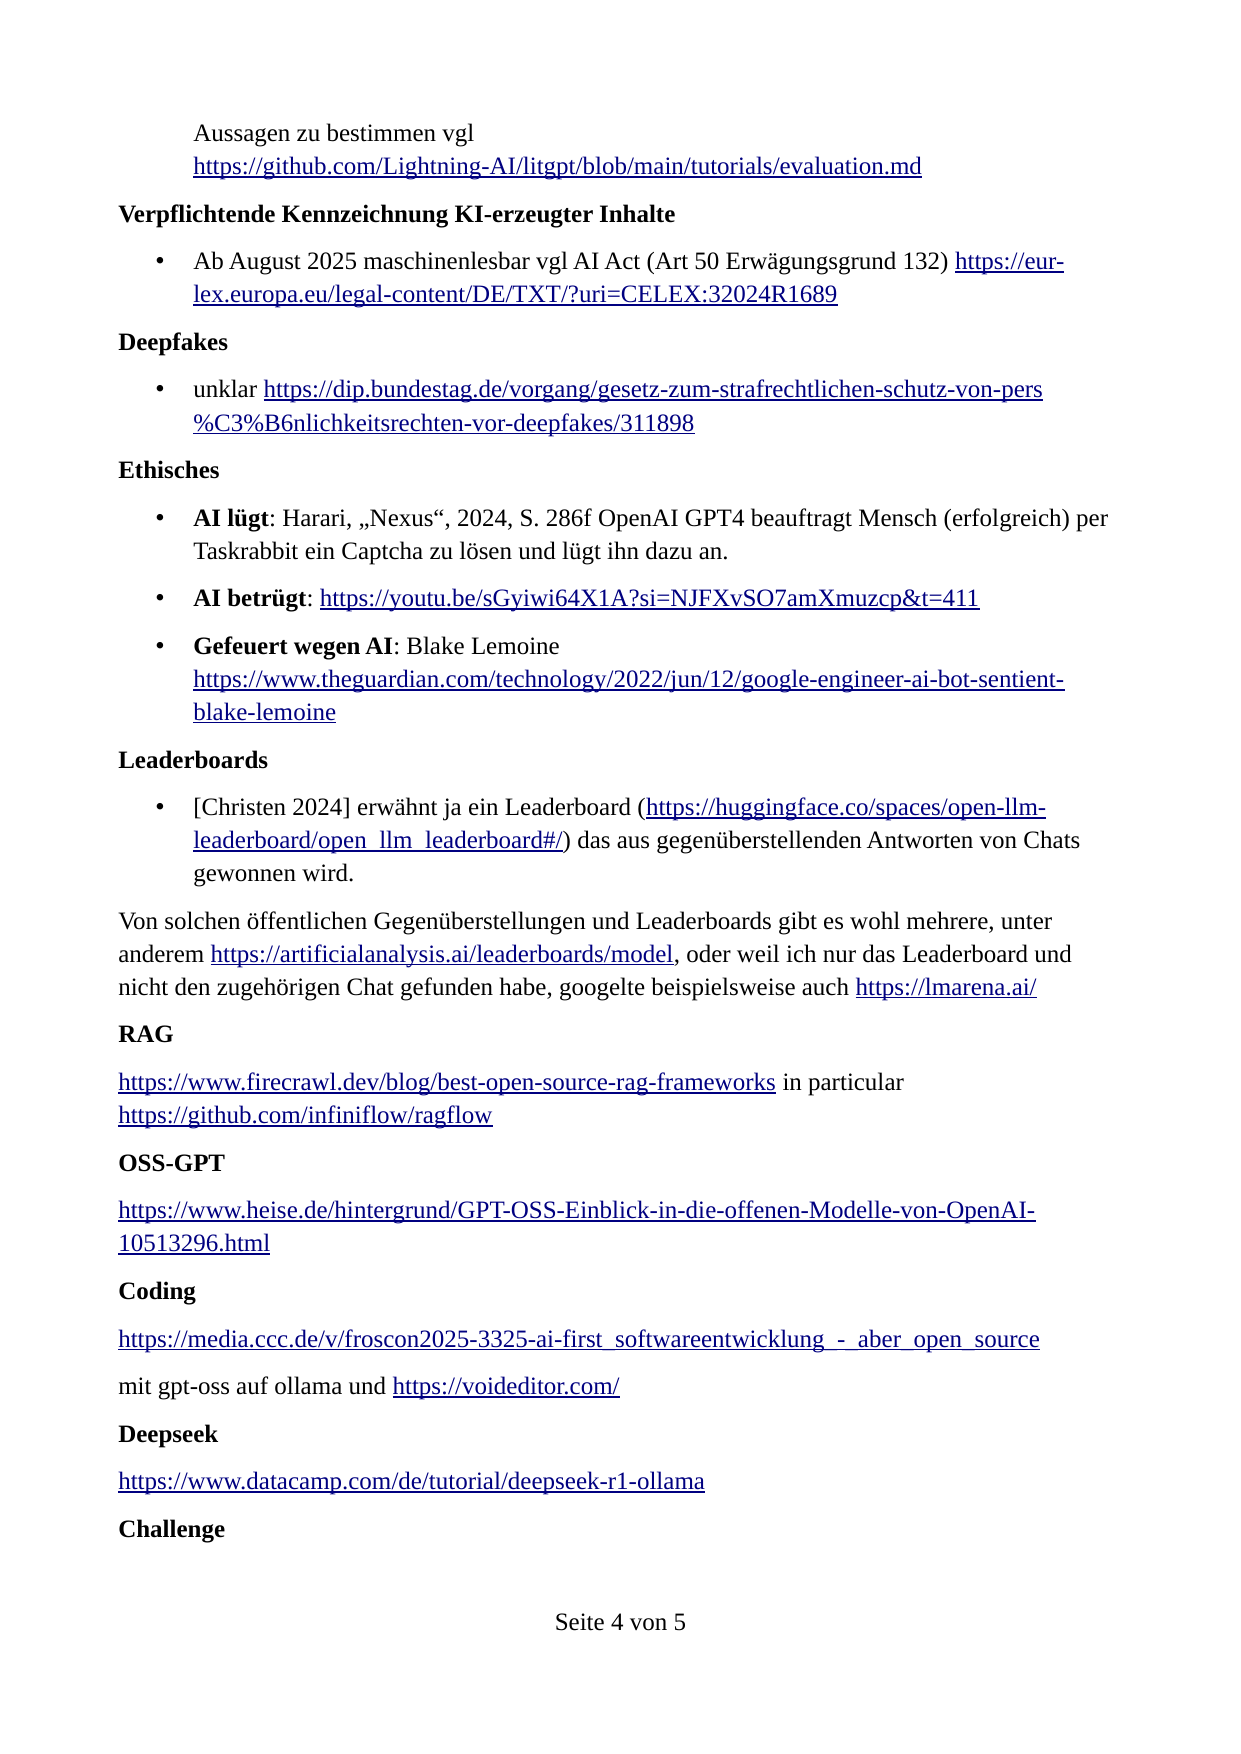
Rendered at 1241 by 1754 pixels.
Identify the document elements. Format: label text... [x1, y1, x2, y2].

list AI lügt: Harari, „Nexus“, 2024, S. 286f OpenAI GPT4 beauftragt Mensch (erfolgreich) per Taskrabbit ein Captcha zu lösen und lügt ihn dazu an. [156, 503, 1122, 564]
text RAG [118, 1019, 1122, 1048]
text Deepseek [118, 1419, 1122, 1448]
text Leaderboards [118, 745, 1122, 773]
text Verpflichtende Kennzeichnung KI-erzeugter Inhalte [118, 199, 1122, 227]
list AI betrügt: https://youtu.be/sGyiwi64X1A?si=NJFXvSO7amXmuzcp&t=411 [156, 583, 1122, 612]
text Ethisches [118, 455, 1122, 484]
list Gefeuert wegen AI: Blake Lemoine https://www.theguardian.com/technology/2022/jun/12/google-engineer-ai-bot-sentient-blake-lemoine [156, 631, 1122, 726]
text OSS-GPT [118, 1148, 1122, 1177]
text Challenge [118, 1514, 1122, 1543]
text mit gpt-oss auf ollama und https://voideditor.com/ [118, 1371, 1122, 1400]
list Aussagen zu bestimmen vgl https://github.com/Lightning-AI/litgpt/blob/main/tutorials/evaluation.md [156, 118, 1122, 180]
text Deepfakes [118, 327, 1122, 356]
text Von solchen öffentlichen Gegenüberstellungen und Leaderboards gibt es wohl mehrere, unter anderem https://artificialanalysis.ai/leaderboards/model, oder weil ich nur das Leaderboard und nicht den zugehörigen Chat gefunden habe, googelte beispielsweise auch https://lmarena.ai/ [118, 906, 1122, 1001]
list [Christen 2024] erwähnt ja ein Leaderboard (https://huggingface.co/spaces/open-llm-leaderboard/open_llm_leaderboard#/) das aus gegenüberstellenden Antworten von Chats gewonnen wird. [156, 792, 1122, 887]
list Ab August 2025 maschinenlesbar vgl AI Act (Art 50 Erwägungsgrund 132) https://eur-lex.europa.eu/legal-content/DE/TXT/?uri=CELEX:32024R1689 [156, 246, 1122, 308]
text https://www.heise.de/hintergrund/GPT-OSS-Einblick-in-die-offenen-Modelle-von-OpenAI-10513296.html [118, 1195, 1122, 1257]
text Coding [118, 1276, 1122, 1305]
list unklar https://dip.bundestag.de/vorgang/gesetz-zum-strafrechtlichen-schutz-von-pers%C3%B6nlichkeitsrechten-vor-deepfakes/311898 [156, 374, 1122, 436]
text https://media.ccc.de/v/froscon2025-3325-ai-first_softwareentwicklung_-_aber_open_source [118, 1324, 1122, 1352]
text https://www.datacamp.com/de/tutorial/deepseek-r1-ollama [118, 1466, 1122, 1495]
text https://www.firecrawl.dev/blog/best-open-source-rag-frameworks in particular https://github.com/infiniflow/ragflow [118, 1067, 1122, 1129]
